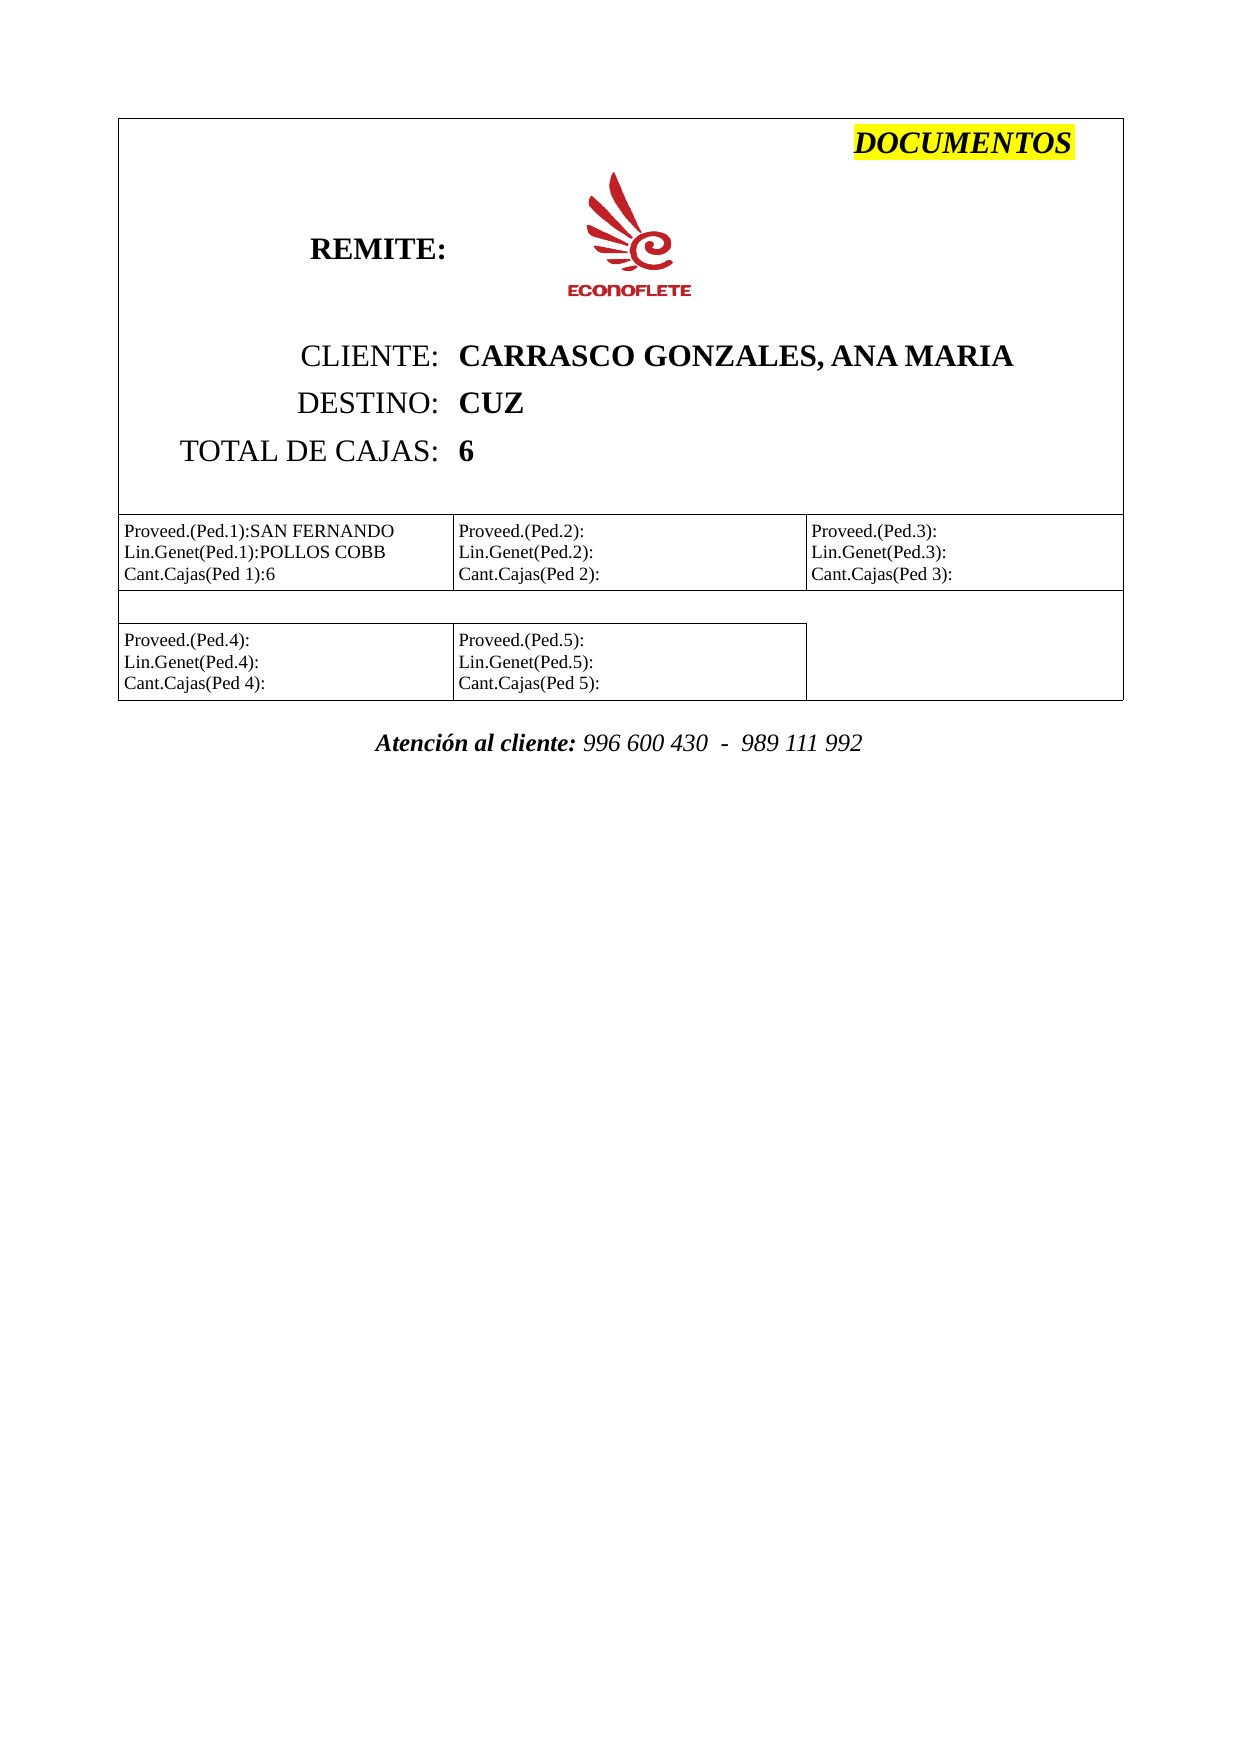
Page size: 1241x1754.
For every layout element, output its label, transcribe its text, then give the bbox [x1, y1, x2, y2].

table_cell [119, 474, 453, 514]
table_cell [806, 591, 1123, 623]
text Atención al cliente: 996 600 430 - 989 111 992 [118, 728, 1122, 757]
table_cell [806, 166, 1123, 332]
table_header [119, 119, 453, 166]
table_cell Proveed.(Ped.4): Lin.Genet(Ped.4): Cant.Cajas(Ped 4): [119, 624, 453, 699]
table_cell [806, 474, 1123, 514]
table_cell TOTAL DE CAJAS: [119, 426, 453, 474]
table_cell [453, 166, 806, 332]
table_cell CARRASCO GONZALES, ANA MARIA [453, 332, 1123, 379]
table_cell Proveed.(Ped.5): Lin.Genet(Ped.5): Cant.Cajas(Ped 5): [454, 624, 806, 699]
table_header DOCUMENTOS [806, 119, 1123, 166]
table_cell Proveed.(Ped.2): Lin.Genet(Ped.2): Cant.Cajas(Ped 2): [454, 515, 806, 590]
table_cell Proveed.(Ped.1):SAN FERNANDO Lin.Genet(Ped.1):POLLOS COBB Cant.Cajas(Ped 1):6 [119, 515, 453, 590]
table_cell Proveed.(Ped.3): Lin.Genet(Ped.3): Cant.Cajas(Ped 3): [807, 515, 1123, 590]
table_cell REMITE: [119, 166, 453, 332]
table_cell [453, 474, 806, 514]
table_cell CLIENTE: [119, 332, 453, 379]
table_cell [453, 591, 806, 623]
picture [552, 171, 707, 297]
table_header [453, 119, 806, 166]
table_cell 6 [453, 426, 1123, 474]
table_cell [806, 379, 1123, 426]
table_cell [807, 623, 1123, 699]
table_cell CUZ [453, 379, 806, 426]
table_cell DESTINO: [119, 379, 453, 426]
table_cell [119, 591, 453, 623]
